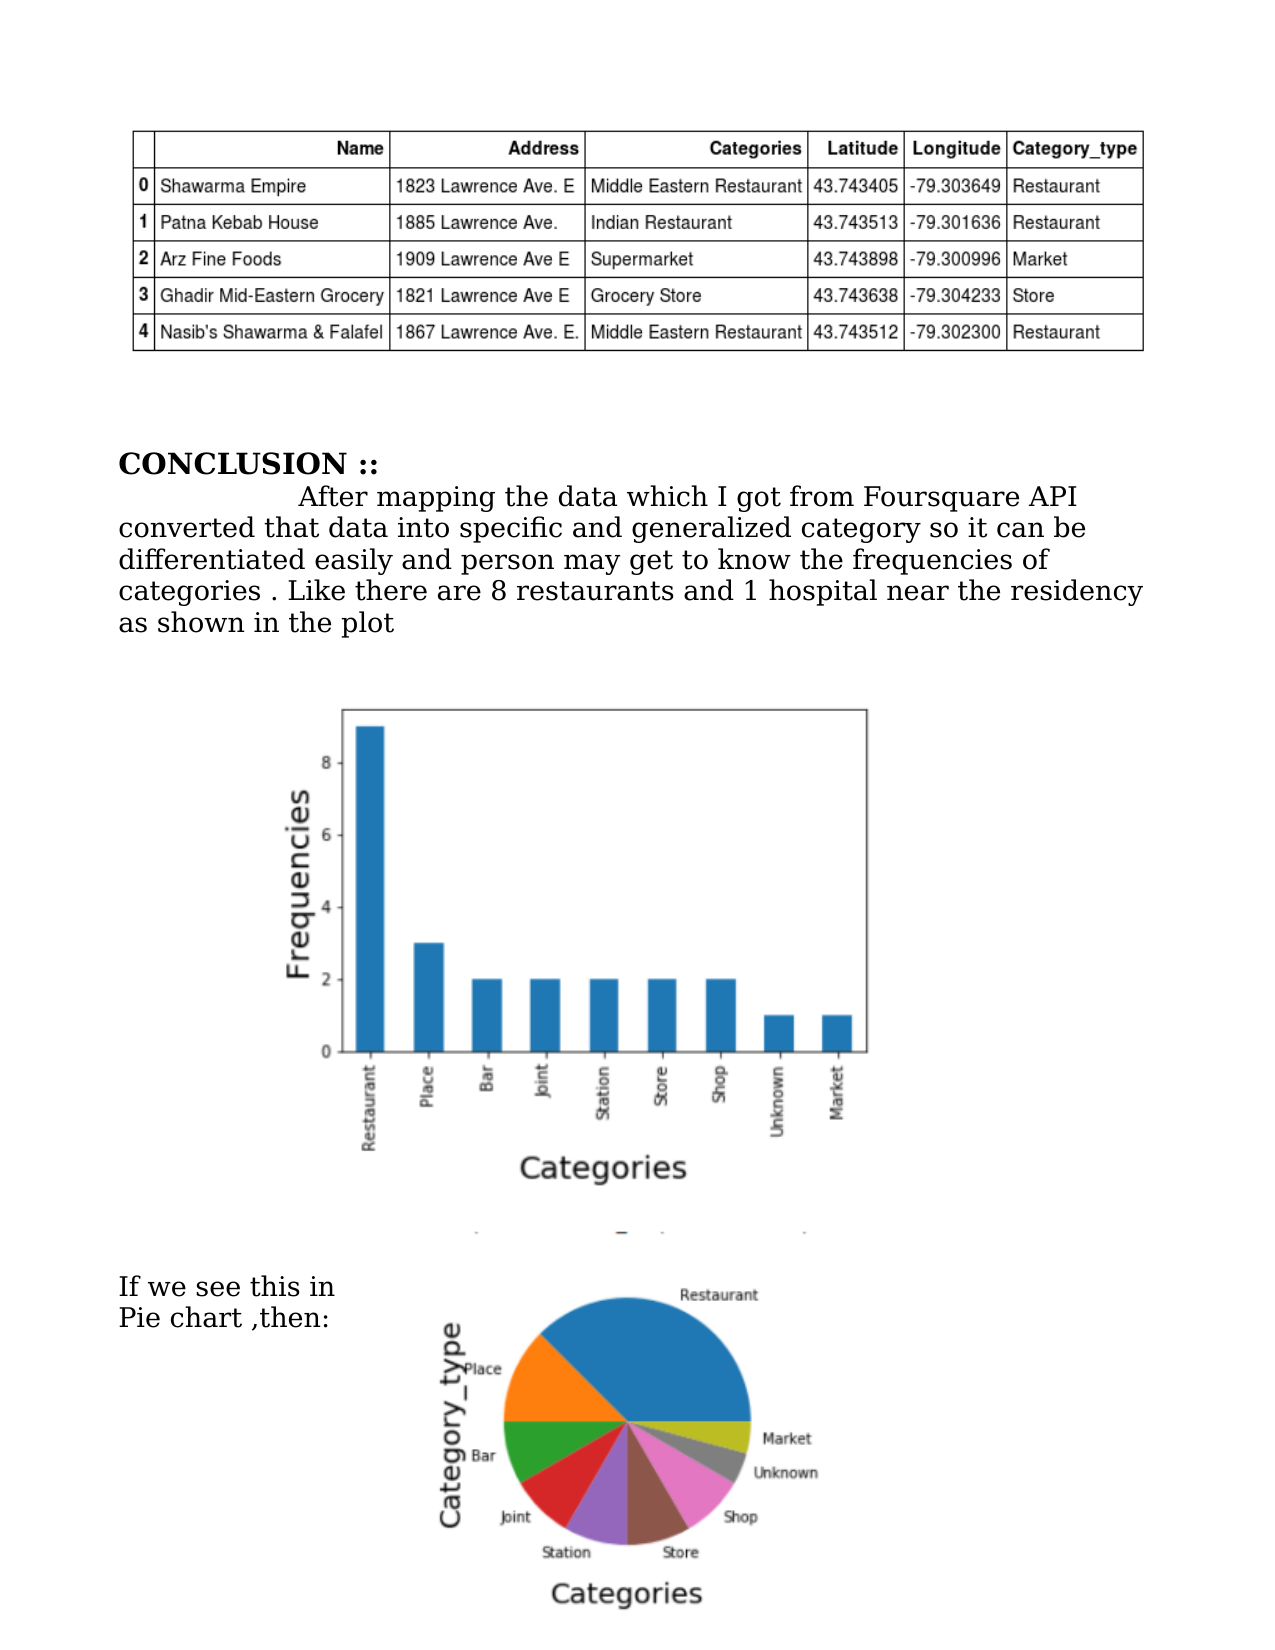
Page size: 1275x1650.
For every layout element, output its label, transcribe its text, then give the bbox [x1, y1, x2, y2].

text CONCLUSION :: [118, 447, 1157, 481]
text If we see this in Pie chart ,then: [118, 1271, 384, 1334]
text [891, 1271, 1157, 1334]
text After mapping the data which I got from Foursquare API converted that data into specific and generalized category so it can be differentiated easily and person may get to know the frequencies of categories . Like there are 8 restaurants and 1 hospital near the residency as shown in the plot [118, 481, 1157, 639]
picture [246, 676, 1029, 1220]
picture [119, 122, 1159, 355]
picture [384, 1229, 891, 1650]
